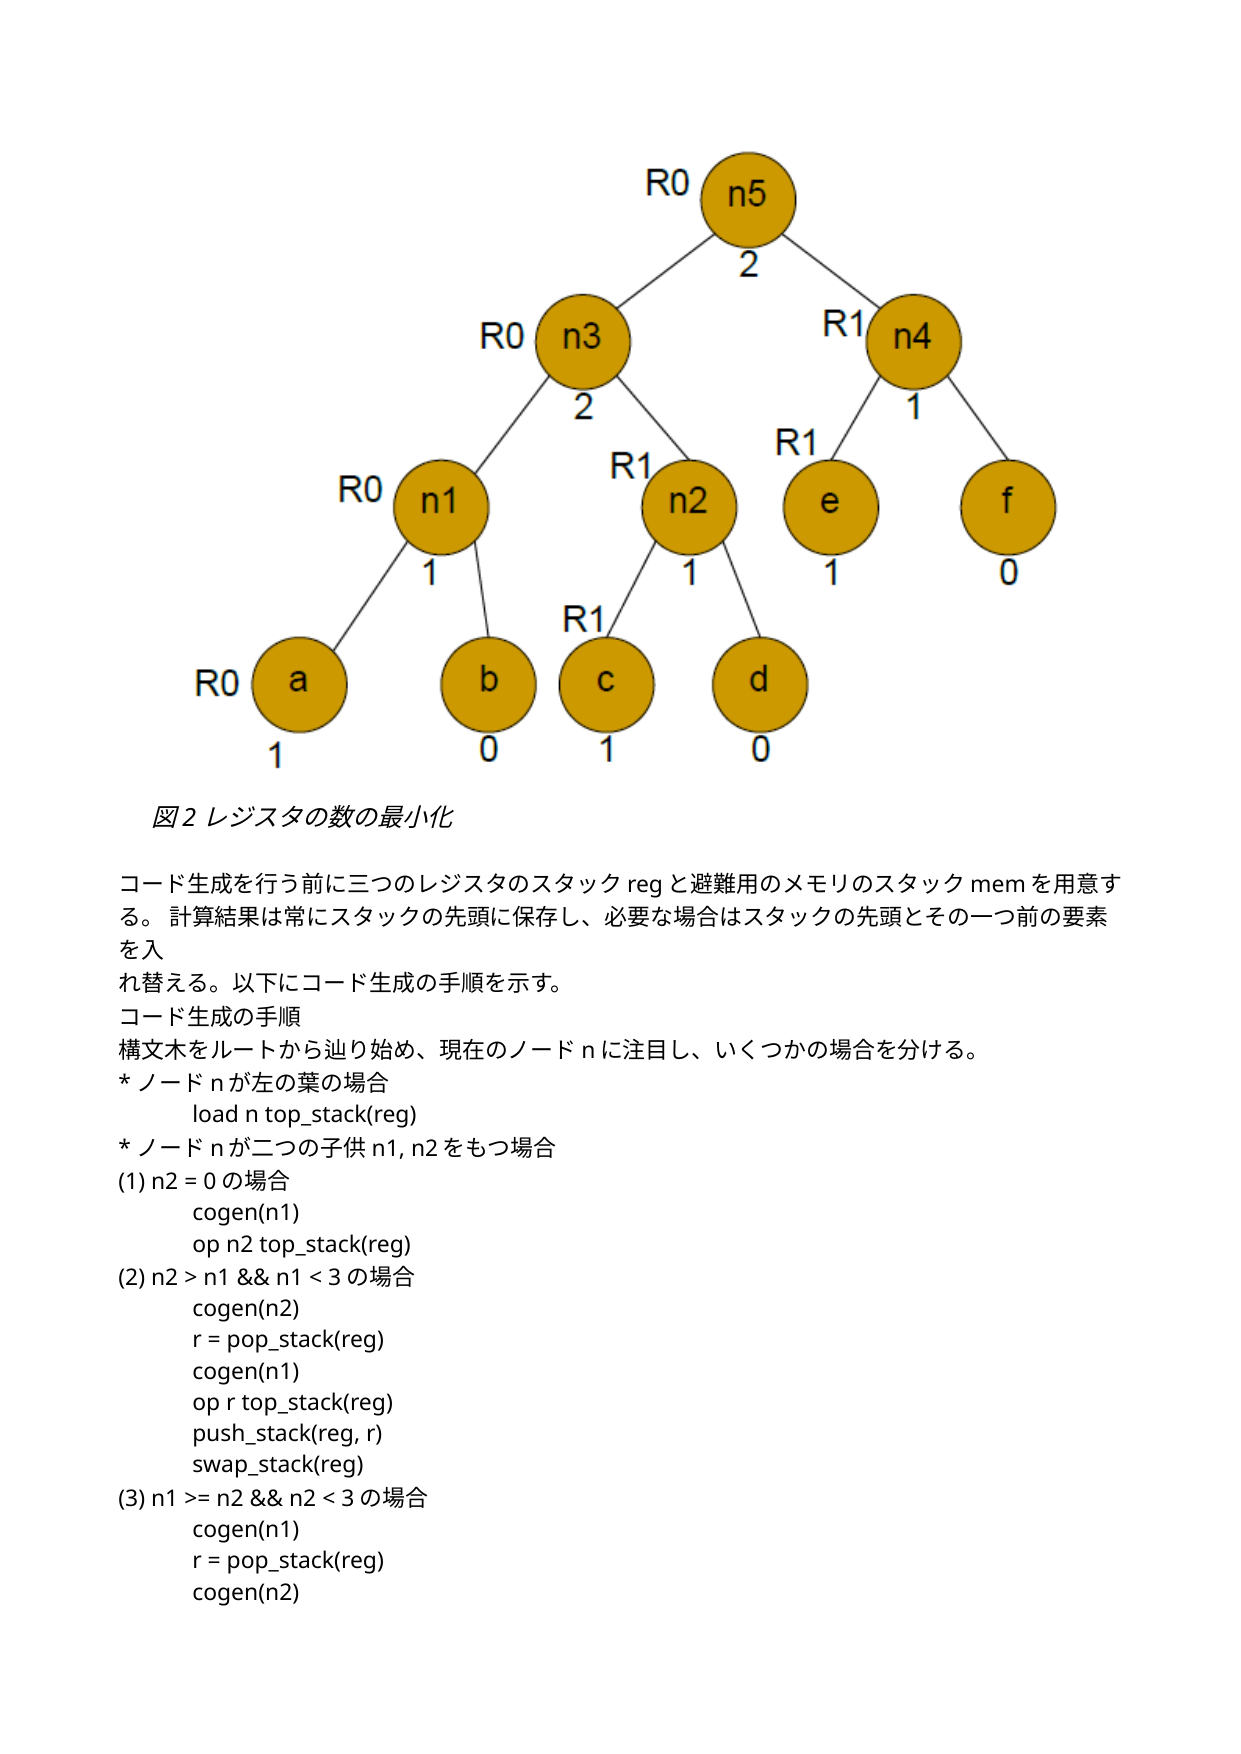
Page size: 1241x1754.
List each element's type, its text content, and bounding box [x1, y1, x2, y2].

picture [151, 130, 1089, 798]
text push_stack(reg, r) [118, 1417, 1122, 1448]
text cogen(n1) [118, 1513, 1122, 1544]
text r = pop_stack(reg) [118, 1323, 1122, 1354]
text (2) n2 > n1 && n1 < 3の場合 [118, 1259, 1122, 1292]
text r = pop_stack(reg) [118, 1544, 1122, 1575]
text れ替える。以下にコード生成の手順を示す。 [118, 965, 1122, 998]
text cogen(n1) [118, 1354, 1122, 1386]
text (1) n2 = 0の場合 [118, 1163, 1122, 1196]
text cogen(n2) [118, 1575, 1122, 1607]
text load n top_stack(reg) [118, 1098, 1122, 1129]
text (3) n1 >= n2 && n2 < 3の場合 [118, 1479, 1122, 1513]
text 図 2 レジスタの数の最小化 [151, 798, 1089, 834]
text cogen(n1) [118, 1196, 1122, 1227]
text コード生成を行う前に三つのレジスタのスタックregと避難用のメモリのスタックmemを用意する。 計算結果は常にスタックの先頭に保存し、必要な場合はスタックの先頭とその一つ前の要素を入 [118, 865, 1122, 965]
text * ノードnが二つの子供 n1, n2をもつ場合 [118, 1129, 1122, 1163]
text op n2 top_stack(reg) [118, 1227, 1122, 1259]
text コード生成の手順 [118, 998, 1122, 1032]
text op r top_stack(reg) [118, 1386, 1122, 1417]
text * ノードnが左の葉の場合 [118, 1065, 1122, 1098]
text 構文木をルートから辿り始め、現在のノードnに注目し、いくつかの場合を分ける。 [118, 1032, 1122, 1065]
text swap_stack(reg) [118, 1448, 1122, 1479]
text cogen(n2) [118, 1292, 1122, 1323]
